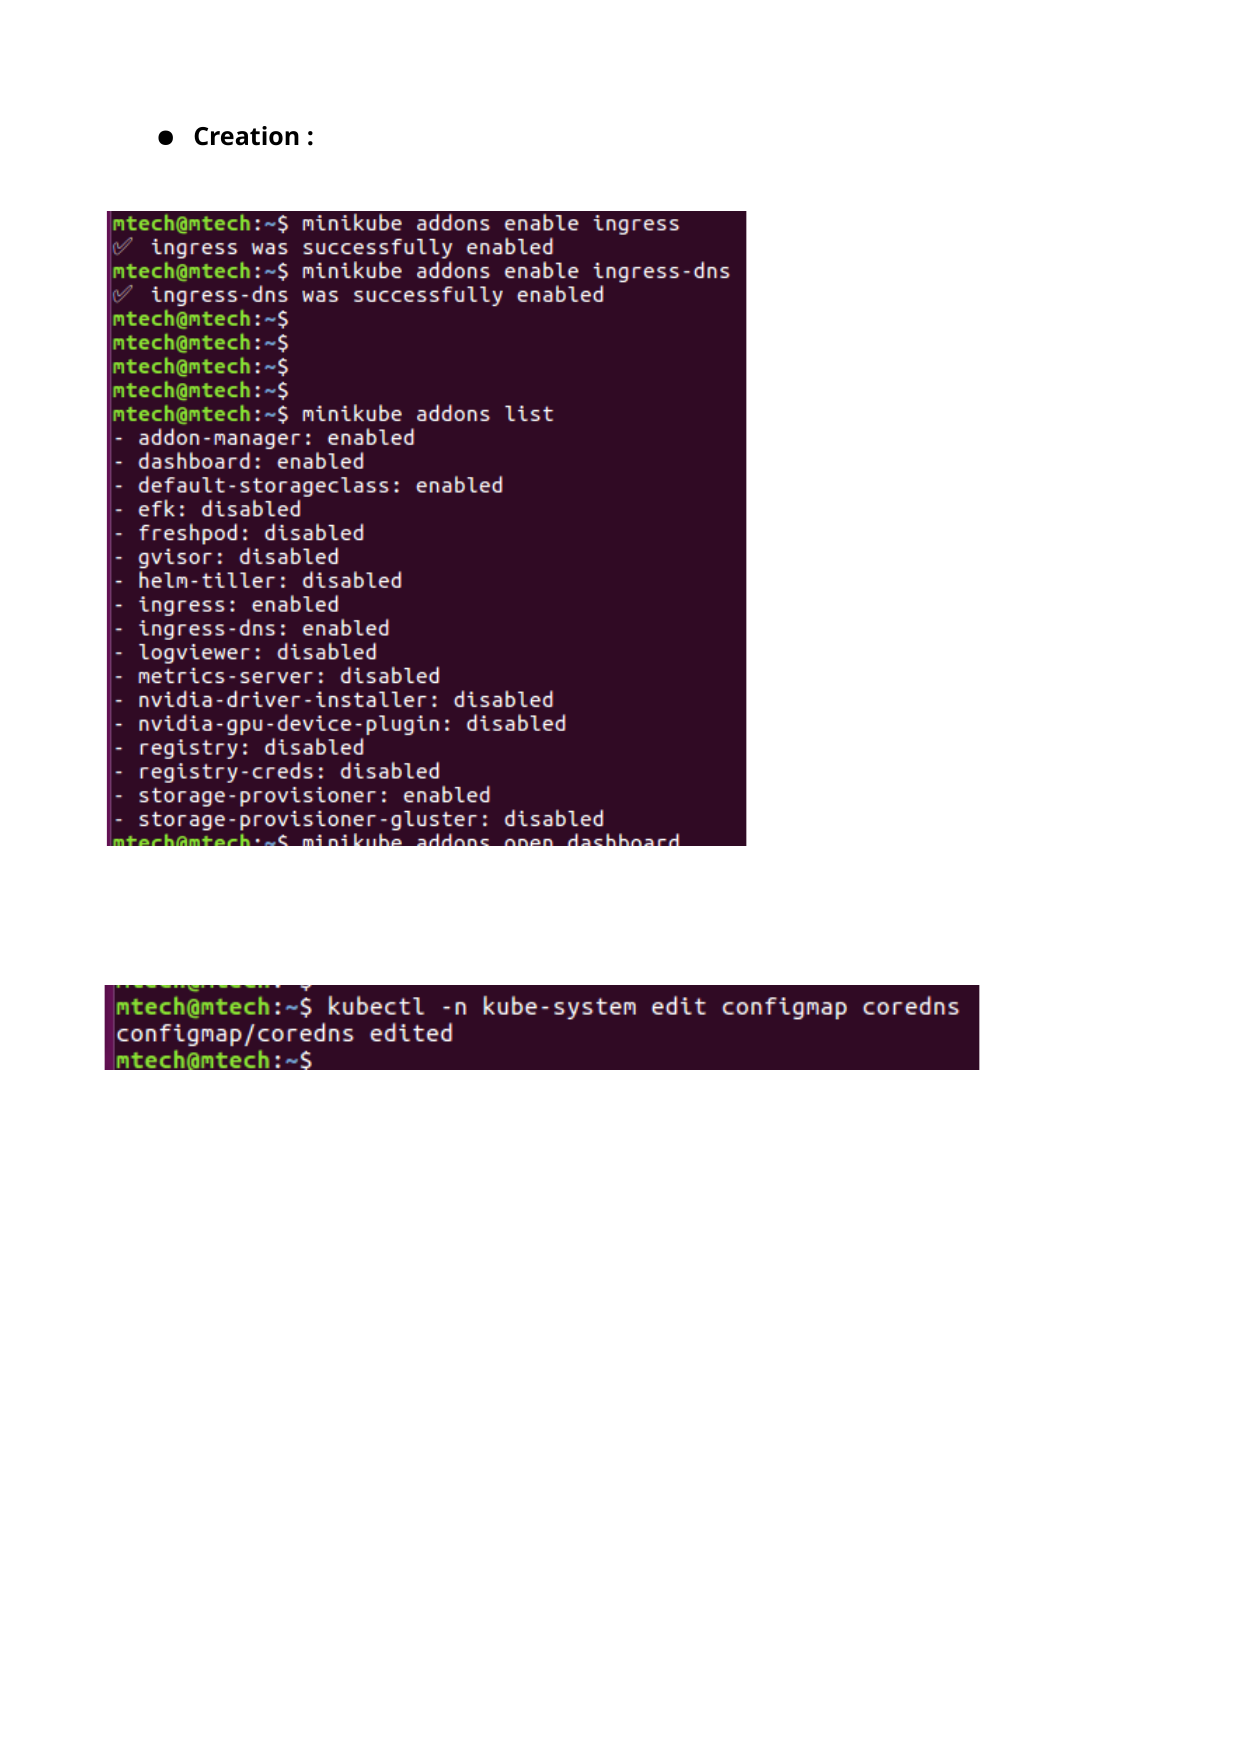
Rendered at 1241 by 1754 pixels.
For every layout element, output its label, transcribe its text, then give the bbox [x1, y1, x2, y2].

list Creation : [156, 118, 1122, 152]
picture [106, 211, 747, 846]
picture [104, 985, 980, 1070]
